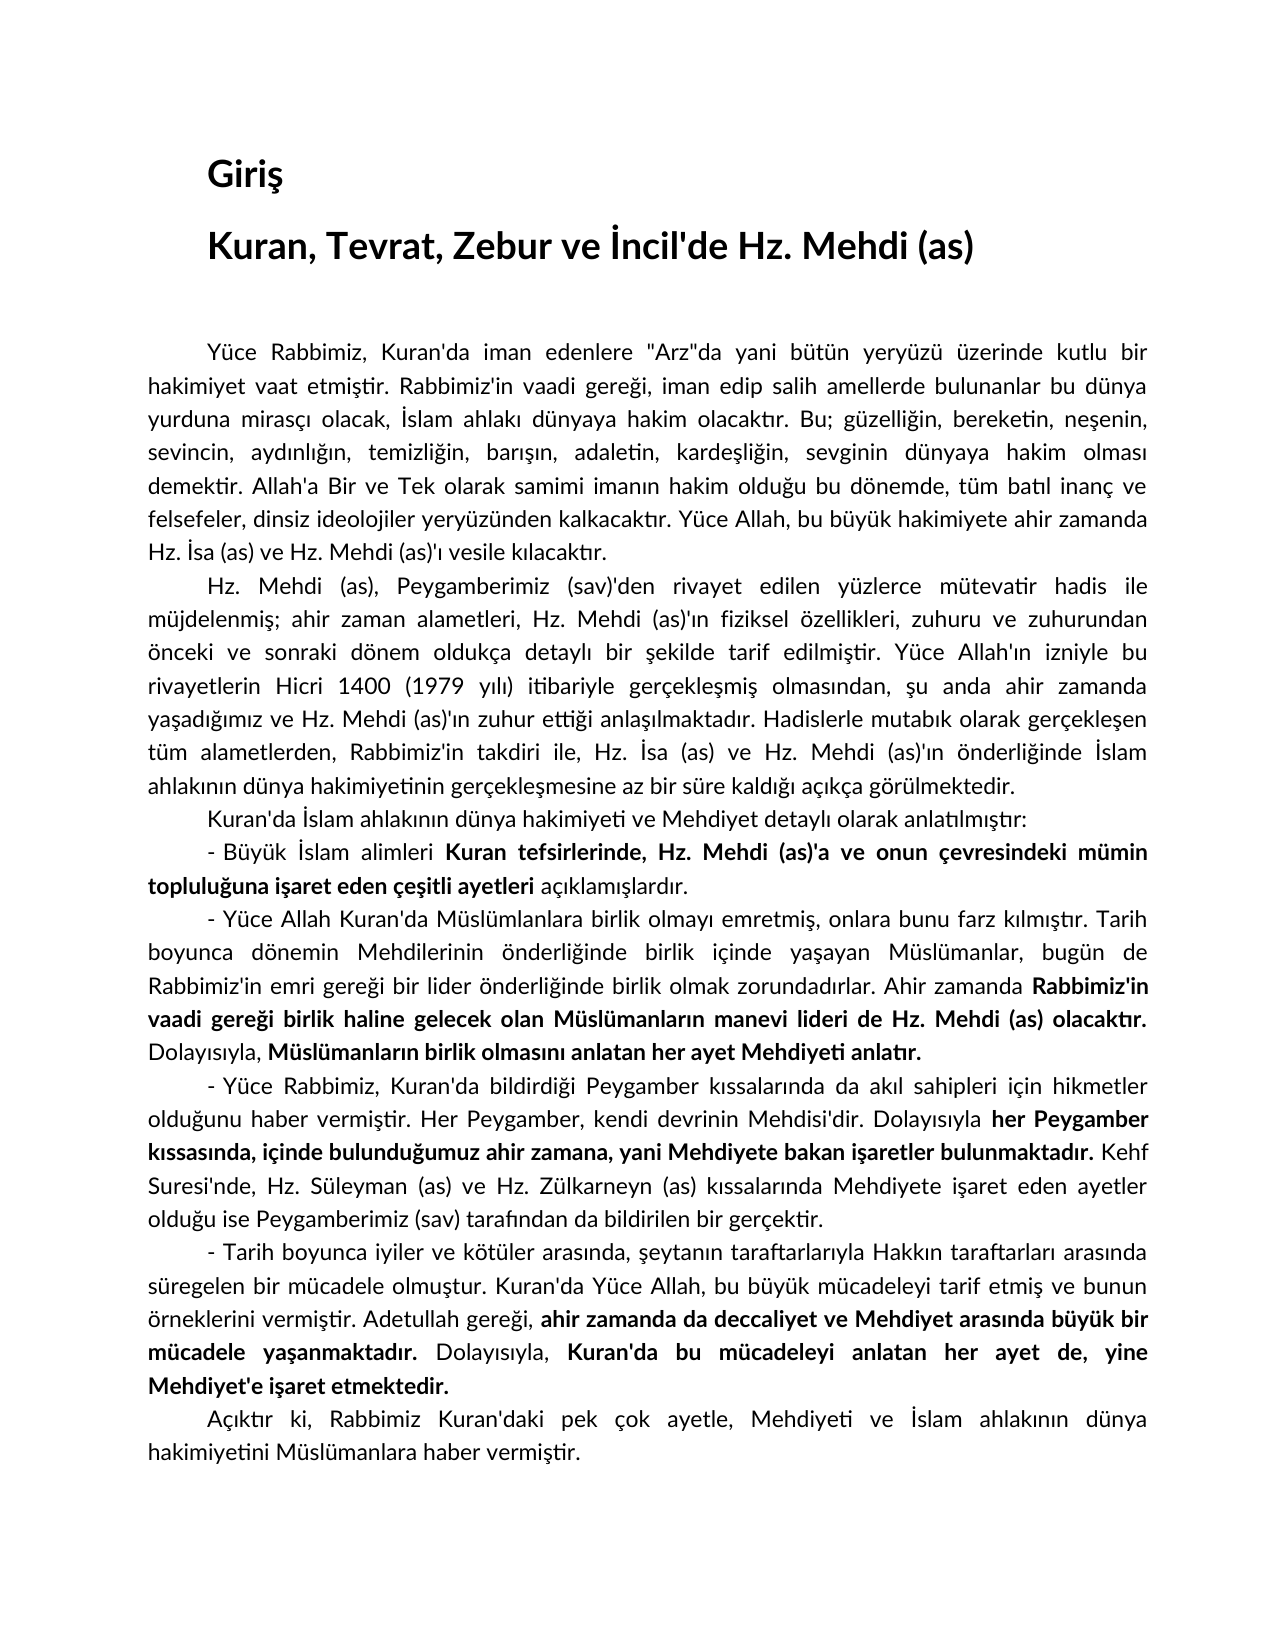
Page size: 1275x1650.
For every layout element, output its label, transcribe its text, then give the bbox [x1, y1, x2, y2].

text - Yüce Allah Kuran'da Müslümlanlara birlik olmayı emretmiş, onlara bunu farz kılmıştır. Tarih boyunca dönemin Mehdilerinin önderliğinde birlik içinde yaşayan Müslümanlar, bugün de Rabbimiz'in emri gereği bir lider önderliğinde birlik olmak zorundadırlar. Ahir zamanda Rabbimiz'in vaadi gereği birlik haline gelecek olan Müslümanların manevi lideri de Hz. Mehdi (as) olacaktır. Dolayısıyla, Müslümanların birlik olmasını anlatan her ayet Mehdiyeti anlatır. [148, 901, 1149, 1067]
text Yüce Rabbimiz, Kuran'da iman edenlere "Arz"da yani bütün yeryüzü üzerinde kutlu bir hakimiyet vaat etmiştir. Rabbimiz'in vaadi gereği, iman edip salih amellerde bulunanlar bu dünya yurduna mirasçı olacak, İslam ahlakı dünyaya hakim olacaktır. Bu; güzelliğin, bereketin, neşenin, sevincin, aydınlığın, temizliğin, barışın, adaletin, kardeşliğin, sevginin dünyaya hakim olması demektir. Allah'a Bir ve Tek olarak samimi imanın hakim olduğu bu dönemde, tüm batıl inanç ve felsefeler, dinsiz ideolojiler yeryüzünden kalkacaktır. Yüce Allah, bu büyük hakimiyete ahir zamanda Hz. İsa (as) ve Hz. Mehdi (as)'ı vesile kılacaktır. [148, 334, 1149, 567]
subtitle Kuran, Tevrat, Zebur ve İncil'de Hz. Mehdi (as) [148, 222, 1149, 267]
text Açıktır ki, Rabbimiz Kuran'daki pek çok ayetle, Mehdiyeti ve İslam ahlakının dünya hakimiyetini Müslümanlara haber vermiştir. [148, 1401, 1149, 1467]
text - Büyük İslam alimleri Kuran tefsirlerinde, Hz. Mehdi (as)'a ve onun çevresindeki mümin topluluğuna işaret eden çeşitli ayetleri açıklamışlardır. [148, 834, 1149, 901]
text - Tarih boyunca iyiler ve kötüler arasında, şeytanın taraftarlarıyla Hakkın taraftarları arasında süregelen bir mücadele olmuştur. Kuran'da Yüce Allah, bu büyük mücadeleyi tarif etmiş ve bunun örneklerini vermiştir. Adetullah gereği, ahir zamanda da deccaliyet ve Mehdiyet arasında büyük bir mücadele yaşanmaktadır. Dolayısıyla, Kuran'da bu mücadeleyi anlatan her ayet de, yine Mehdiyet'e işaret etmektedir. [148, 1234, 1149, 1401]
subtitle Giriş [148, 150, 1149, 195]
text Kuran'da İslam ahlakının dünya hakimiyeti ve Mehdiyet detaylı olarak anlatılmıştır: [148, 801, 1149, 834]
text Hz. Mehdi (as), Peygamberimiz (sav)'den rivayet edilen yüzlerce mütevatir hadis ile müjdelenmiş; ahir zaman alametleri, Hz. Mehdi (as)'ın fiziksel özellikleri, zuhuru ve zuhurundan önceki ve sonraki dönem oldukça detaylı bir şekilde tarif edilmiştir. Yüce Allah'ın izniyle bu rivayetlerin Hicri 1400 (1979 yılı) itibariyle gerçekleşmiş olmasından, şu anda ahir zamanda yaşadığımız ve Hz. Mehdi (as)'ın zuhur ettiği anlaşılmaktadır. Hadislerle mutabık olarak gerçekleşen tüm alametlerden, Rabbimiz'in takdiri ile, Hz. İsa (as) ve Hz. Mehdi (as)'ın önderliğinde İslam ahlakının dünya hakimiyetinin gerçekleşmesine az bir süre kaldığı açıkça görülmektedir. [148, 567, 1149, 801]
text - Yüce Rabbimiz, Kuran'da bildirdiği Peygamber kıssalarında da akıl sahipleri için hikmetler olduğunu haber vermiştir. Her Peygamber, kendi devrinin Mehdisi'dir. Dolayısıyla her Peygamber kıssasında, içinde bulunduğumuz ahir zamana, yani Mehdiyete bakan işaretler bulunmaktadır. Kehf Suresi'nde, Hz. Süleyman (as) ve Hz. Zülkarneyn (as) kıssalarında Mehdiyete işaret eden ayetler olduğu ise Peygamberimiz (sav) tarafından da bildirilen bir gerçektir. [148, 1067, 1149, 1234]
